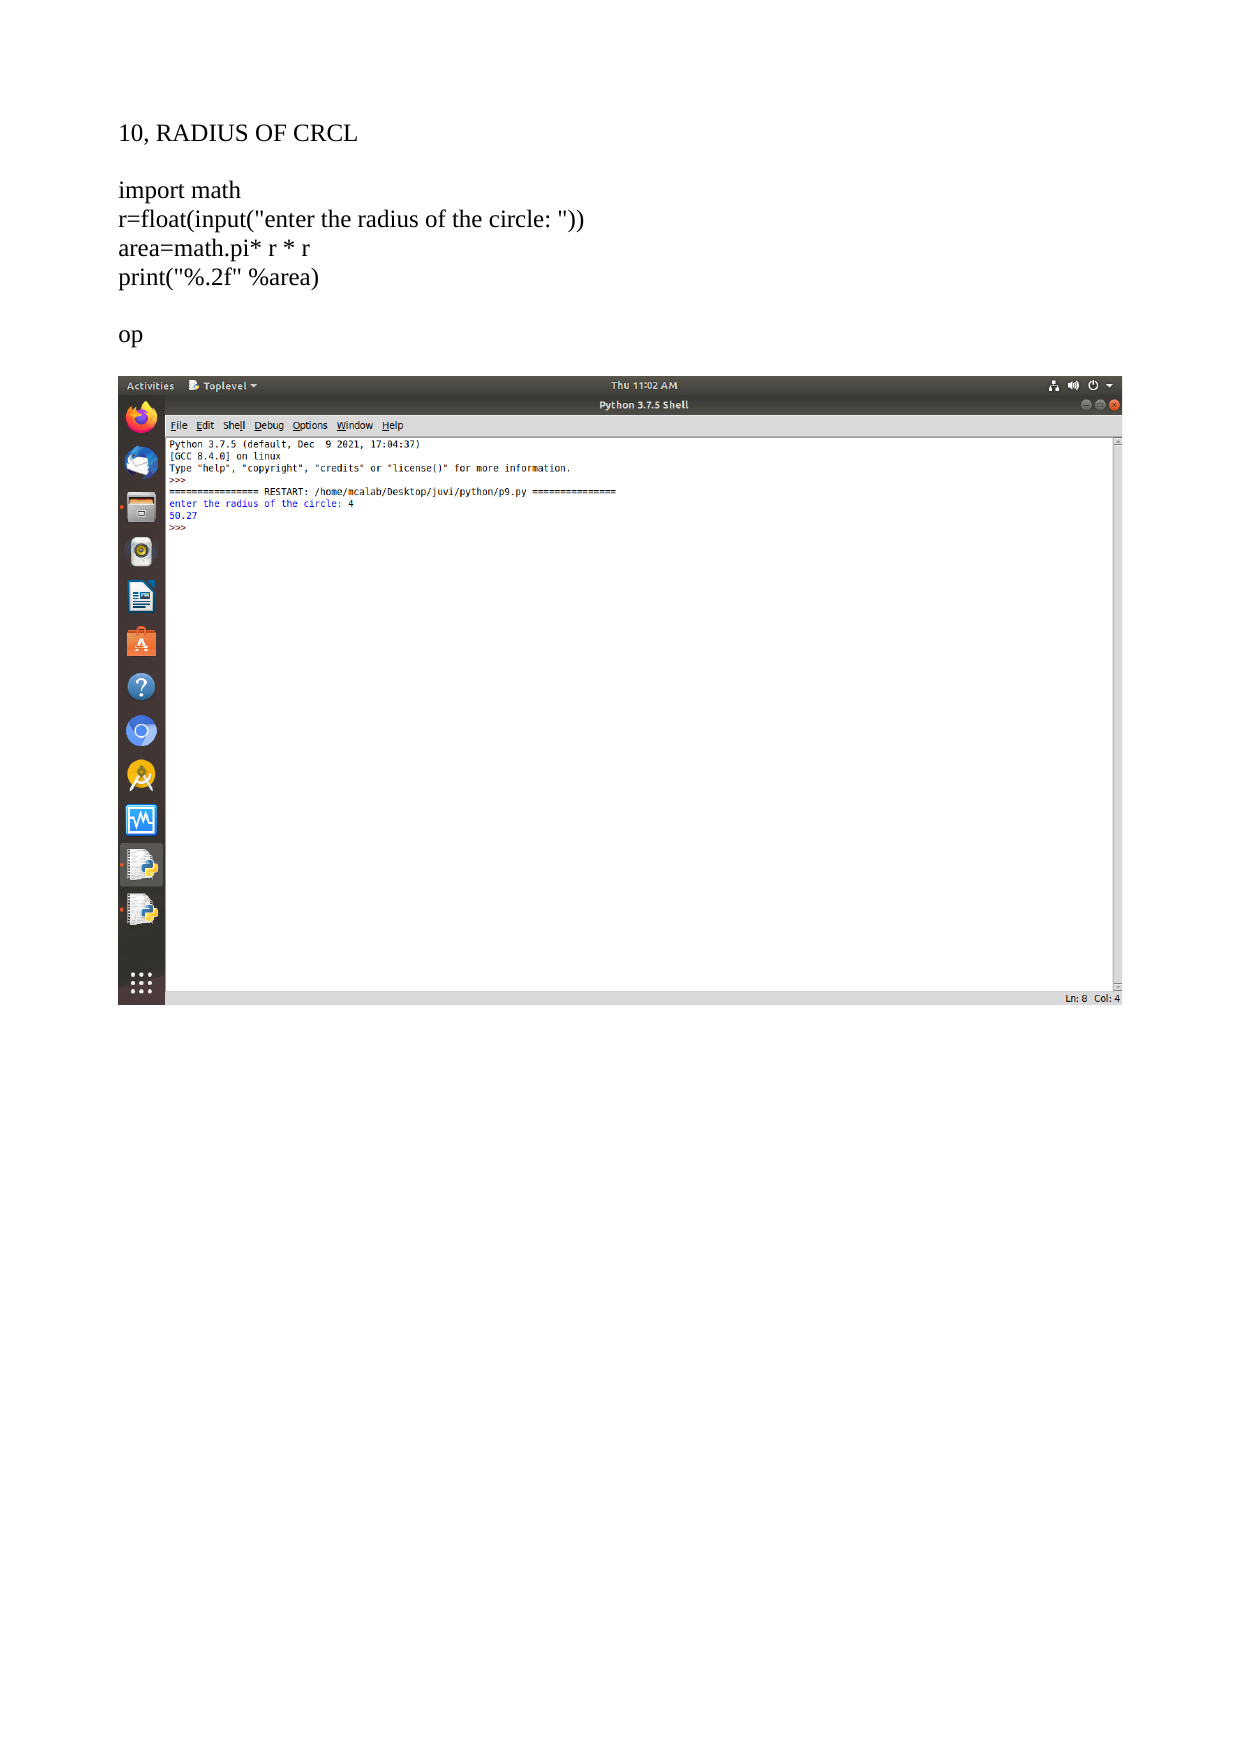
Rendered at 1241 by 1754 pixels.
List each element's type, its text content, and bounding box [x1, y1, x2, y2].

text area=math.pi* r * r [118, 233, 1122, 262]
text import math [118, 176, 1122, 204]
text print("%.2f" %area) [118, 262, 1122, 291]
text 10, RADIUS OF CRCL [118, 118, 1122, 147]
picture [118, 376, 1123, 1005]
text op [118, 319, 1122, 348]
text r=float(input("enter the radius of the circle: ")) [118, 204, 1122, 233]
